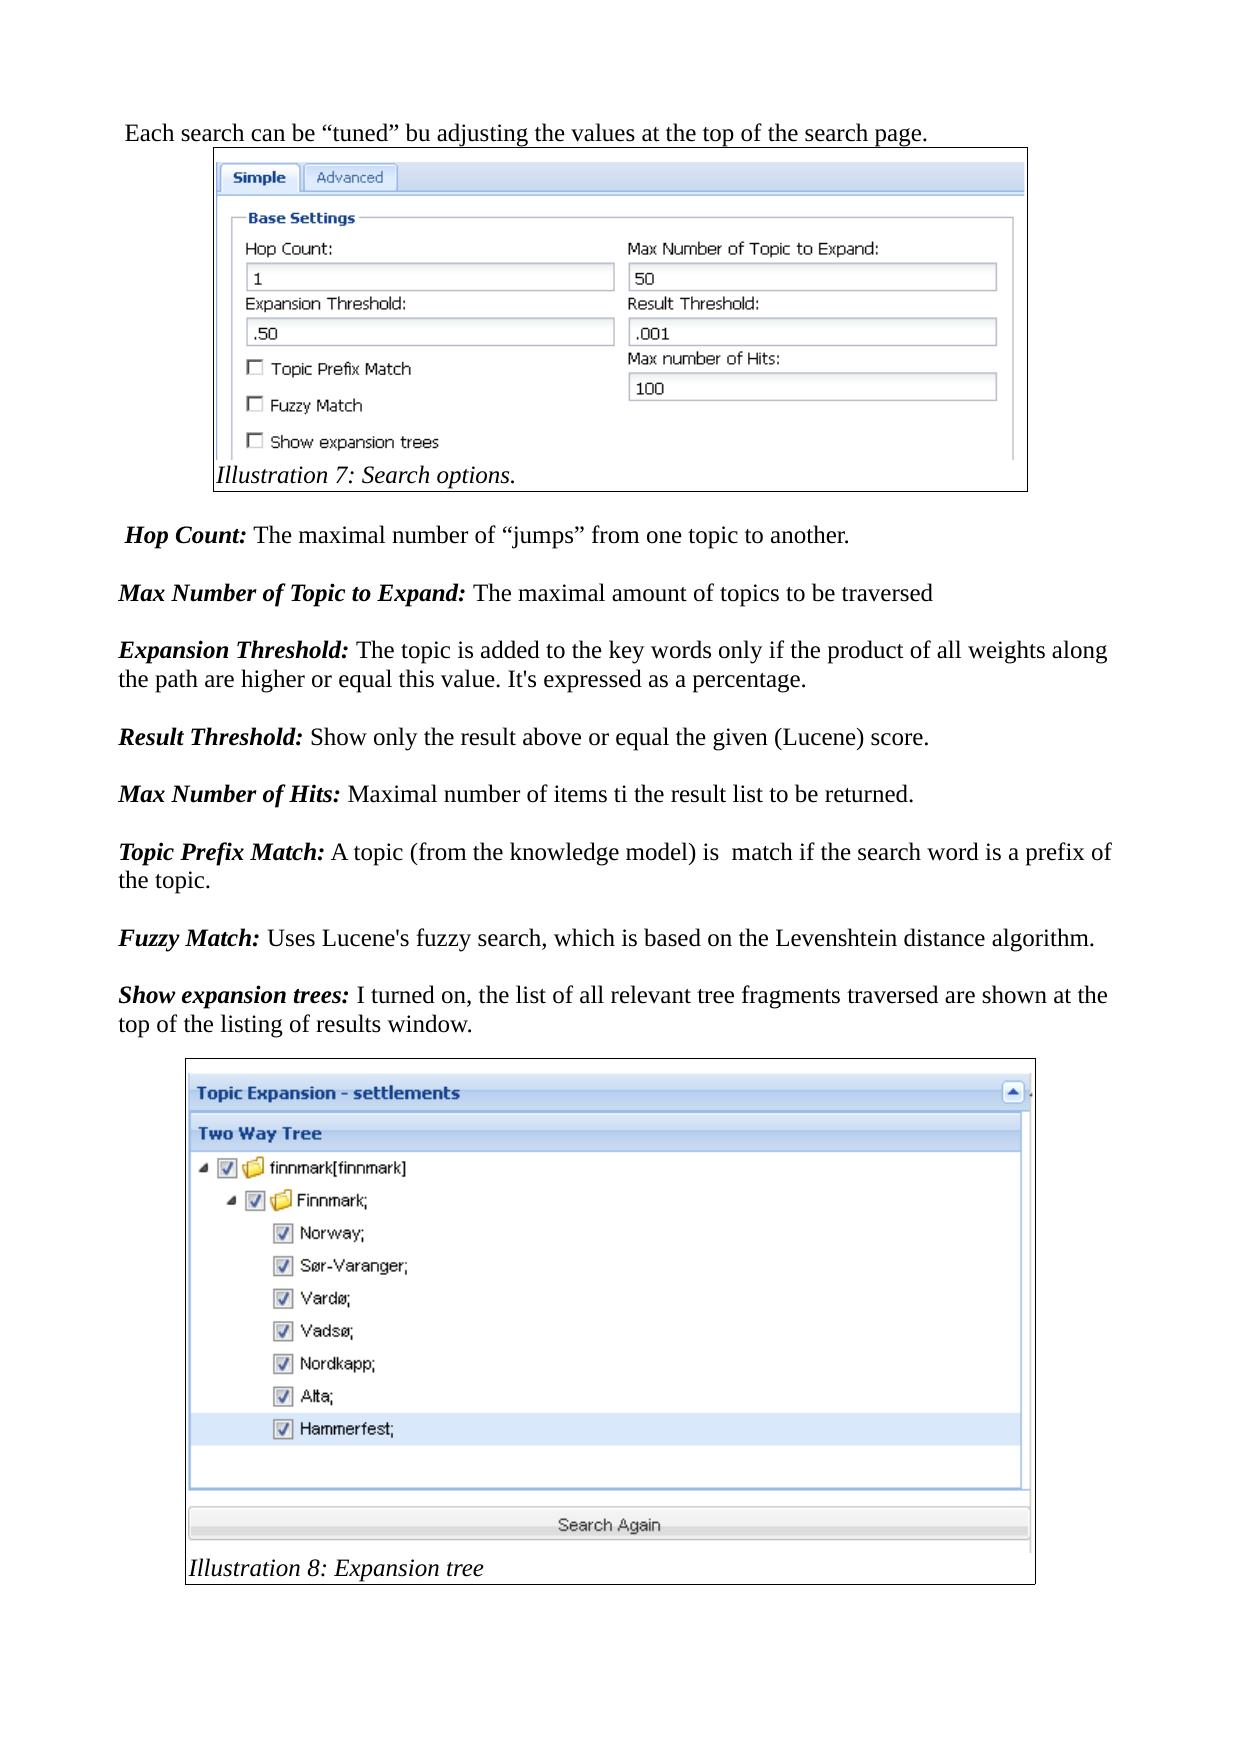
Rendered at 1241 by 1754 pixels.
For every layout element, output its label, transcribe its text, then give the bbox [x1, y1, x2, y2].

text Expansion Threshold: The topic is added to the key words only if the product of all weights along the path are higher or equal this value. It's expressed as a percentage. [118, 635, 1122, 693]
picture [216, 162, 1025, 460]
text Topic Prefix Match: A topic (from the knowledge model) is match if the search word is a prefix of the topic. [118, 837, 1122, 894]
text Illustration 7: Search options. [216, 460, 1024, 489]
picture [188, 1073, 1033, 1553]
text Illustration 8: Expansion tree [188, 1553, 1032, 1581]
text Hop Count: The maximal number of “jumps” from one topic to another. [118, 520, 1122, 549]
text Fuzzy Match: Uses Lucene's fuzzy search, which is based on the Levenshtein distance algorithm. [118, 923, 1122, 952]
text Max Number of Topic to Expand: The maximal amount of topics to be traversed [118, 578, 1122, 607]
text Each search can be “tuned” bu adjusting the values at the top of the search page. [118, 118, 1122, 147]
text Result Threshold: Show only the result above or equal the given (Lucene) score. [118, 722, 1122, 750]
text Show expansion trees: I turned on, the list of all relevant tree fragments traversed are shown at the top of the listing of results window. [118, 980, 1122, 1038]
text Max Number of Hits: Maximal number of items ti the result list to be returned. [118, 779, 1122, 808]
